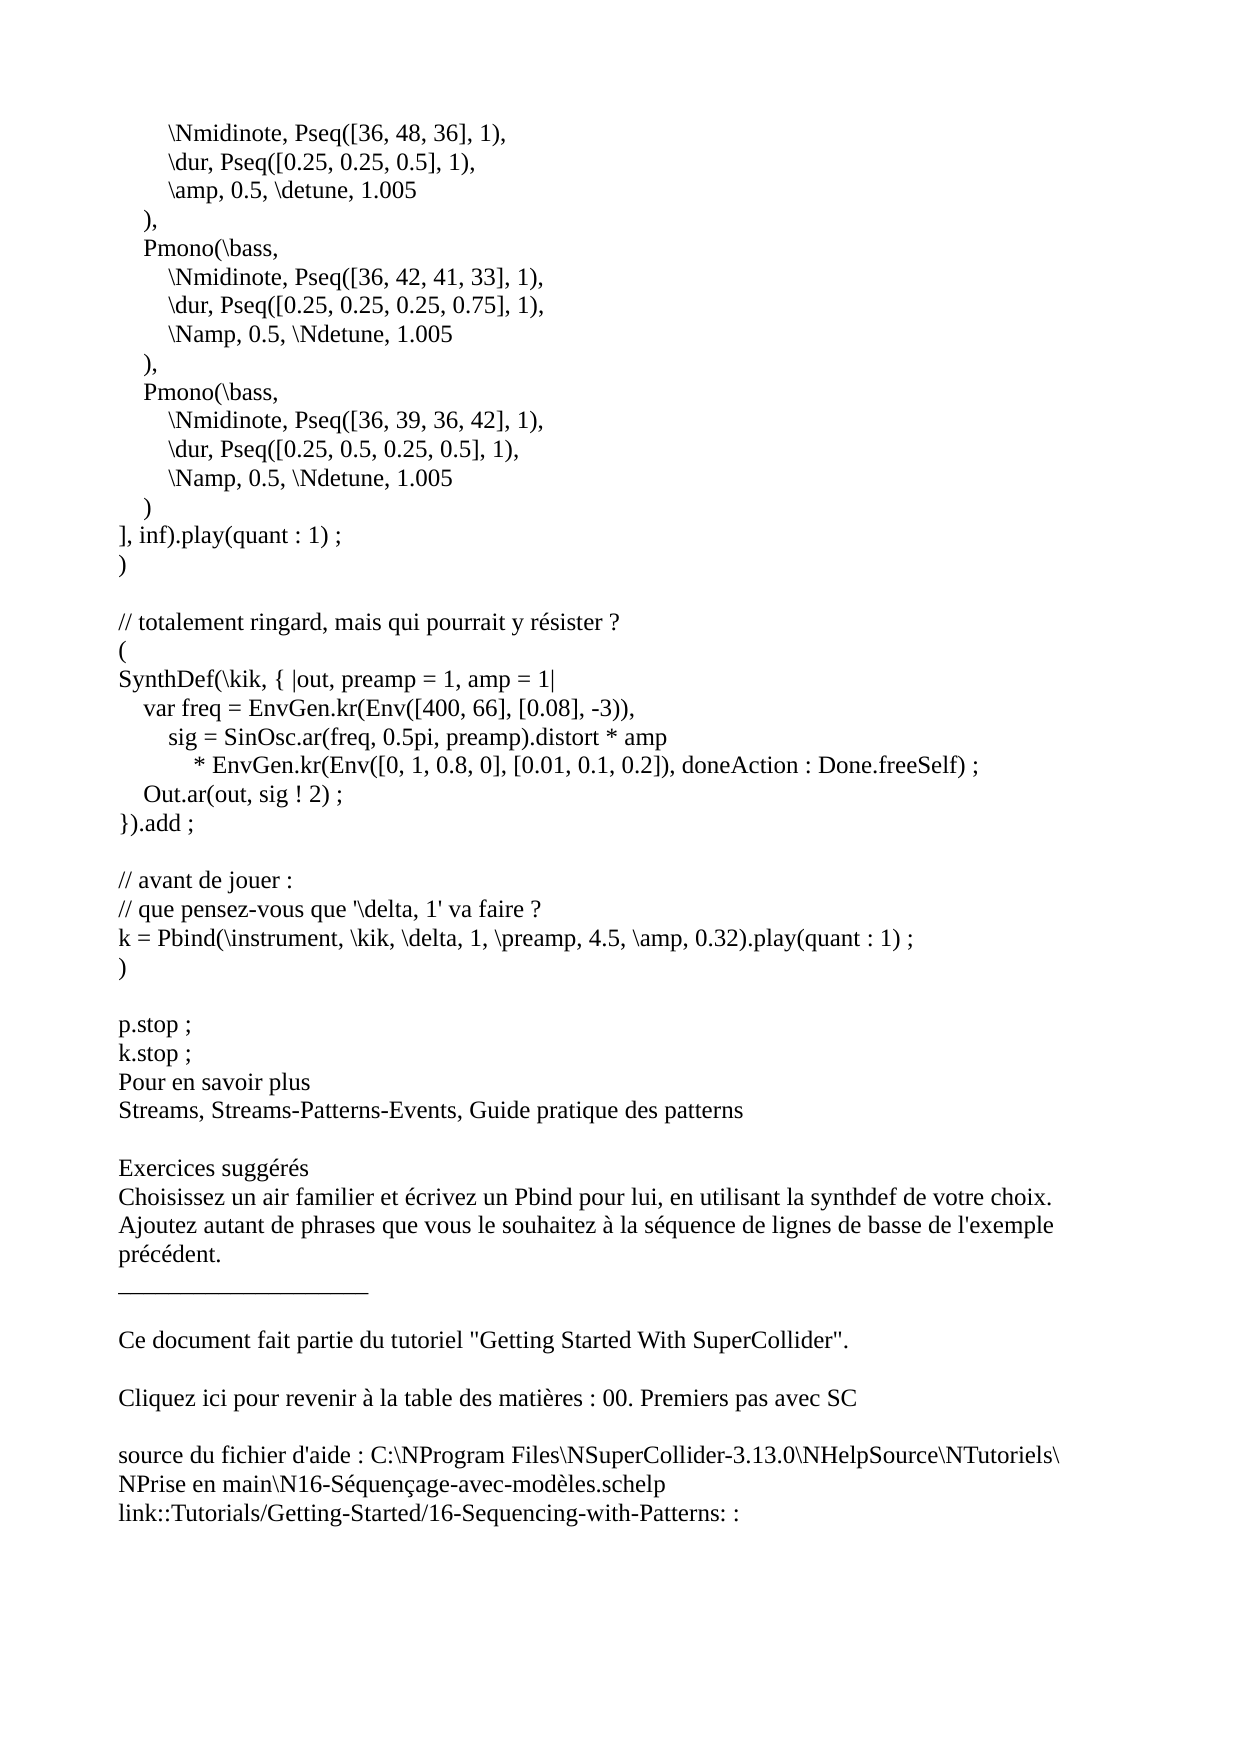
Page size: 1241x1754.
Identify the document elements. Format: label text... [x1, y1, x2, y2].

text \Nmidinote, Pseq([36, 48, 36], 1), \dur, Pseq([0.25, 0.25, 0.5], 1), \amp, 0.5, \detune, 1.005 ), Pmono(\bass, \Nmidinote, Pseq([36, 42, 41, 33], 1), \dur, Pseq([0.25, 0.25, 0.25, 0.75], 1), \Namp, 0.5, \Ndetune, 1.005 ), Pmono(\bass, \Nmidinote, Pseq([36, 39, 36, 42], 1), \dur, Pseq([0.25, 0.5, 0.25, 0.5], 1), \Namp, 0.5, \Ndetune, 1.005 ) ], inf).play(quant : 1) ; ) // totalement ringard, mais qui pourrait y résister ? ( SynthDef(\kik, { |out, preamp = 1, amp = 1| var freq = EnvGen.kr(Env([400, 66], [0.08], -3)), sig = SinOsc.ar(freq, 0.5pi, preamp).distort * amp * EnvGen.kr(Env([0, 1, 0.8, 0], [0.01, 0.1, 0.2]), doneAction : Done.freeSelf) ; Out.ar(out, sig ! 2) ; }).add ; // avant de jouer : // que pensez-vous que '\delta, 1' va faire ? k = Pbind(\instrument, \kik, \delta, 1, \preamp, 4.5, \amp, 0.32).play(quant : 1) ; ) p.stop ; k.stop ; Pour en savoir plus Streams, Streams-Patterns-Events, Guide pratique des patterns Exercices suggérés Choisissez un air familier et écrivez un Pbind pour lui, en utilisant la synthdef de votre choix. Ajoutez autant de phrases que vous le souhaitez à la séquence de lignes de basse de l'exemple précédent. ____________________ Ce document fait partie du tutoriel "Getting Started With SuperCollider". Cliquez ici pour revenir à la table des matières : 00. Premiers pas avec SC source du fichier d'aide : C:\NProgram Files\NSuperCollider-3.13.0\NHelpSource\NTutoriels\NPrise en main\N16-Séquençage-avec-modèles.schelp link::Tutorials/Getting-Started/16-Sequencing-with-Patterns: : [118, 118, 1122, 1527]
